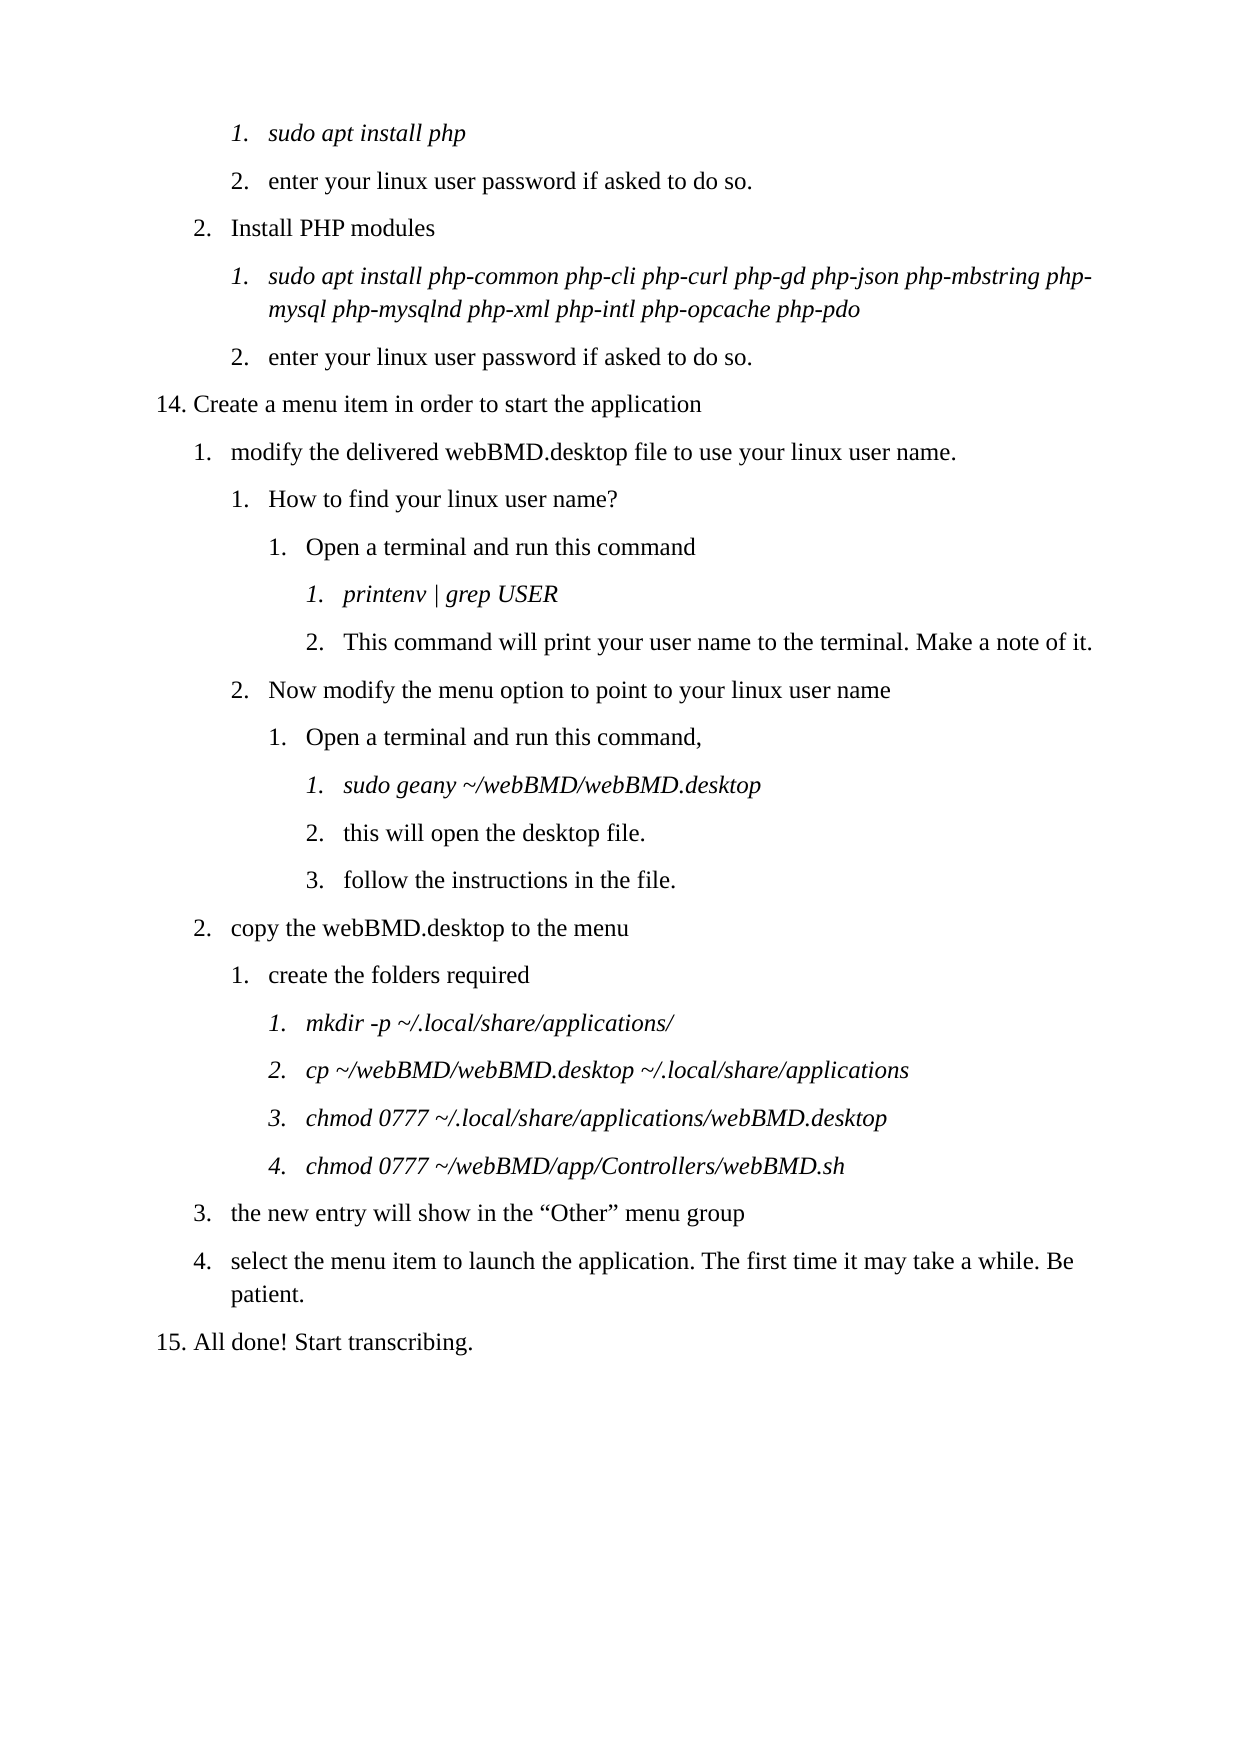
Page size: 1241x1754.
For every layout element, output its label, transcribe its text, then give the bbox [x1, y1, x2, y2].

list sudo apt install php [231, 118, 1122, 147]
list Open a terminal and run this command, [268, 722, 1122, 751]
list This command will print your user name to the terminal. Make a note of it. [306, 627, 1122, 656]
list mkdir -p ~/.local/share/applications/ [268, 1008, 1122, 1037]
list follow the instructions in the file. [306, 865, 1122, 894]
list Create a menu item in order to start the application [156, 389, 1122, 418]
list chmod 0777 ~/webBMD/app/Controllers/webBMD.sh [268, 1151, 1122, 1179]
list select the menu item to launch the application. The first time it may take a while. Be patient. [193, 1246, 1122, 1308]
list enter your linux user password if asked to do so. [231, 342, 1122, 370]
list All done! Start transcribing. [156, 1327, 1122, 1355]
list Open a terminal and run this command [268, 532, 1122, 561]
list create the folders required [231, 960, 1122, 989]
list Now modify the menu option to point to your linux user name [231, 675, 1122, 703]
list Install PHP modules [193, 213, 1122, 242]
list sudo apt install php-common php-cli php-curl php-gd php-json php-mbstring php-mysql php-mysqlnd php-xml php-intl php-opcache php-pdo [231, 261, 1122, 323]
list the new entry will show in the “Other” menu group [193, 1198, 1122, 1227]
list this will open the desktop file. [306, 818, 1122, 846]
list How to find your linux user name? [231, 484, 1122, 513]
list sudo geany ~/webBMD/webBMD.desktop [306, 770, 1122, 799]
list copy the webBMD.desktop to the menu [193, 913, 1122, 942]
list cp ~/webBMD/webBMD.desktop ~/.local/share/applications [268, 1056, 1122, 1084]
list enter your linux user password if asked to do so. [231, 166, 1122, 194]
list printenv | grep USER [306, 579, 1122, 608]
list chmod 0777 ~/.local/share/applications/webBMD.desktop [268, 1103, 1122, 1132]
list modify the delivered webBMD.desktop file to use your linux user name. [193, 437, 1122, 466]
